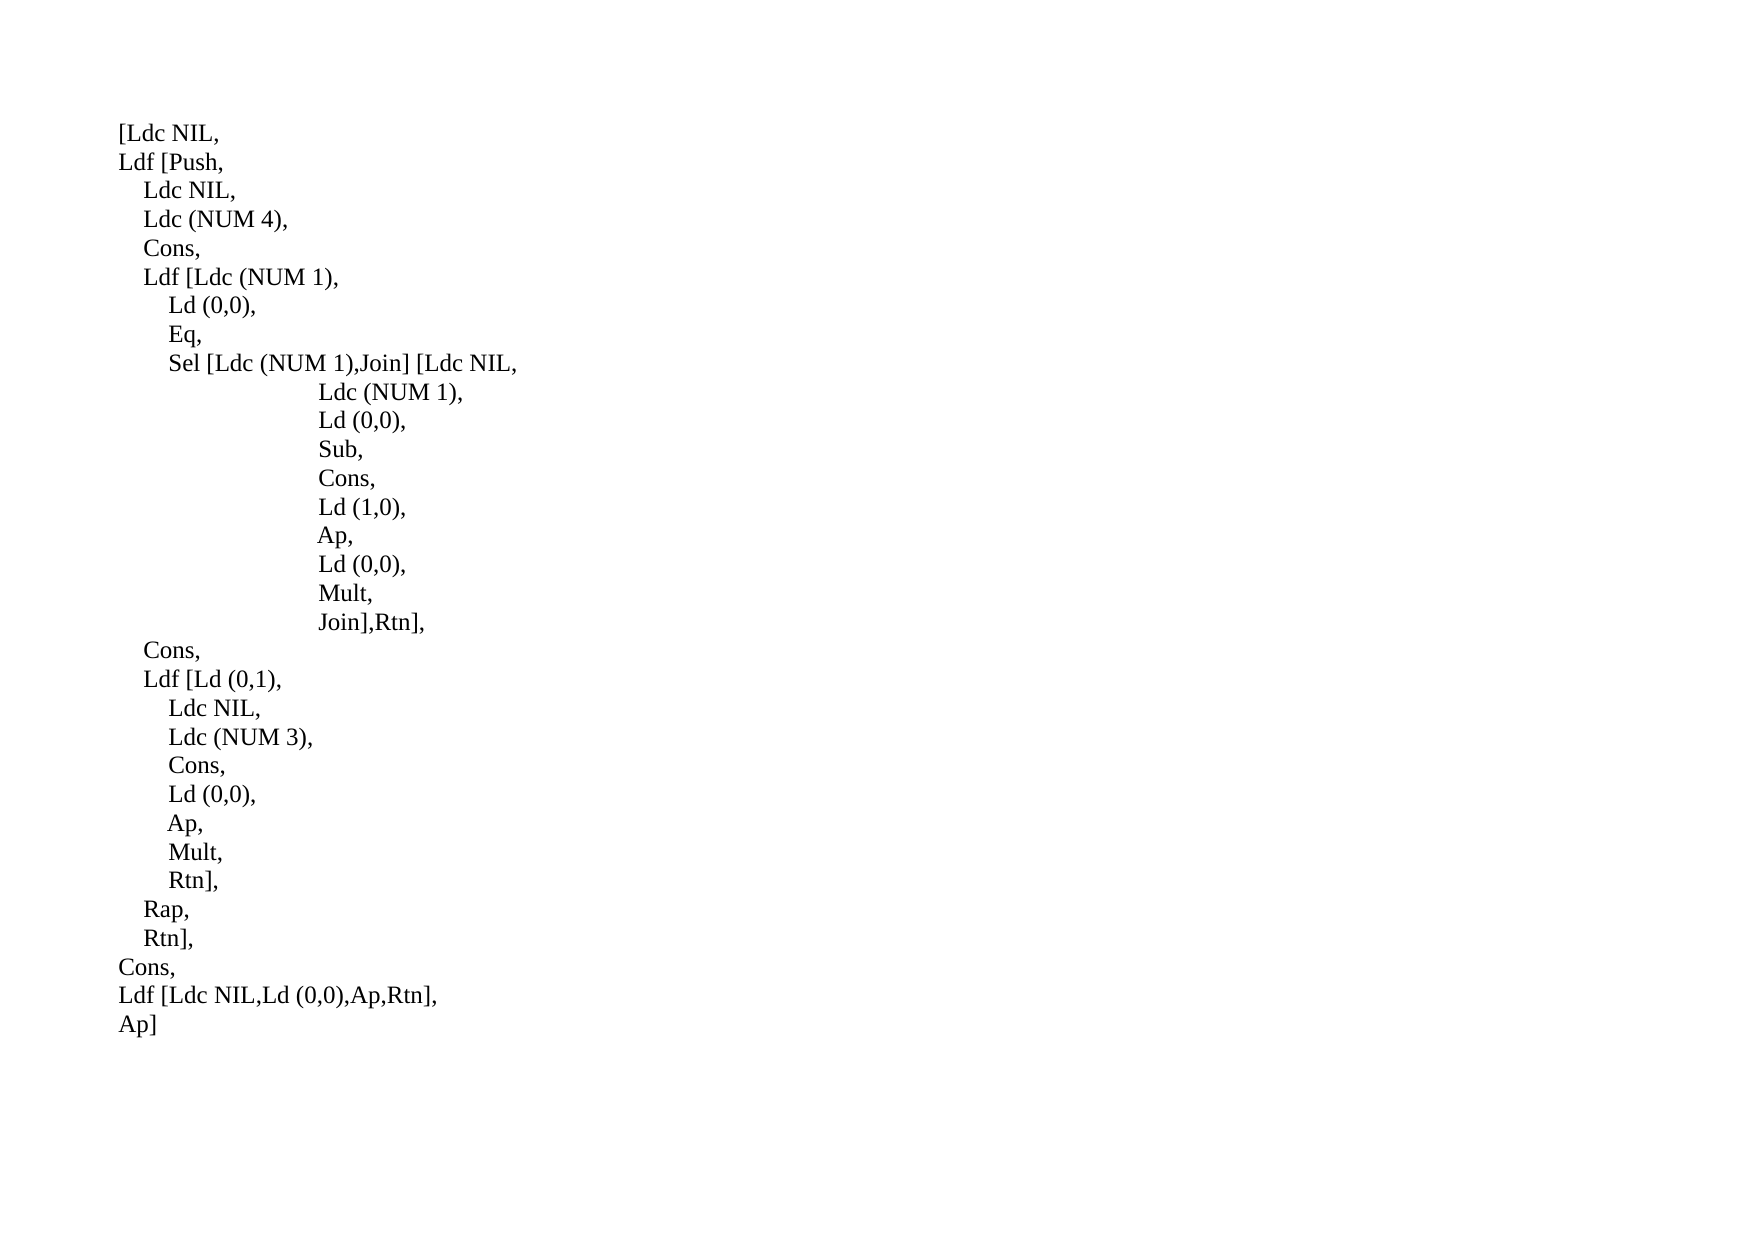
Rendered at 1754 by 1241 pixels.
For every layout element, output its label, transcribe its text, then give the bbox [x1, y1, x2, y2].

text Sel [Ldc (NUM 1),Join] [Ldc NIL, [118, 348, 1636, 377]
text Rtn], [118, 923, 1636, 952]
text Eq, [118, 319, 1636, 348]
text Ap, [118, 521, 1636, 549]
text Join],Rtn], [118, 607, 1636, 636]
text [Ldc NIL, [118, 118, 1636, 147]
text Ldc NIL, [118, 176, 1636, 204]
text Ldf [Ld (0,1), [118, 664, 1636, 693]
text Mult, [118, 837, 1636, 866]
text Mult, [118, 578, 1636, 607]
text Ldc (NUM 1), [118, 377, 1636, 406]
text Cons, [118, 233, 1636, 262]
text Ldf [Ldc NIL,Ld (0,0),Ap,Rtn], [118, 981, 1636, 1009]
text Rap, [118, 894, 1636, 923]
text Ld (1,0), [118, 492, 1636, 521]
text Ap, [118, 808, 1636, 837]
text Rtn], [118, 866, 1636, 894]
text Ldc (NUM 4), [118, 204, 1636, 233]
text Ldf [Push, [118, 147, 1636, 176]
text Cons, [118, 751, 1636, 779]
text Ldc (NUM 3), [118, 722, 1636, 751]
text Cons, [118, 636, 1636, 664]
text Ap] [118, 1009, 1636, 1038]
text Cons, [118, 952, 1636, 981]
text Ldf [Ldc (NUM 1), [118, 262, 1636, 291]
text Sub, [118, 434, 1636, 463]
text Ld (0,0), [118, 779, 1636, 808]
text Ld (0,0), [118, 549, 1636, 578]
text Ld (0,0), [118, 291, 1636, 319]
text Ld (0,0), [118, 406, 1636, 434]
text Ldc NIL, [118, 693, 1636, 722]
text Cons, [118, 463, 1636, 492]
